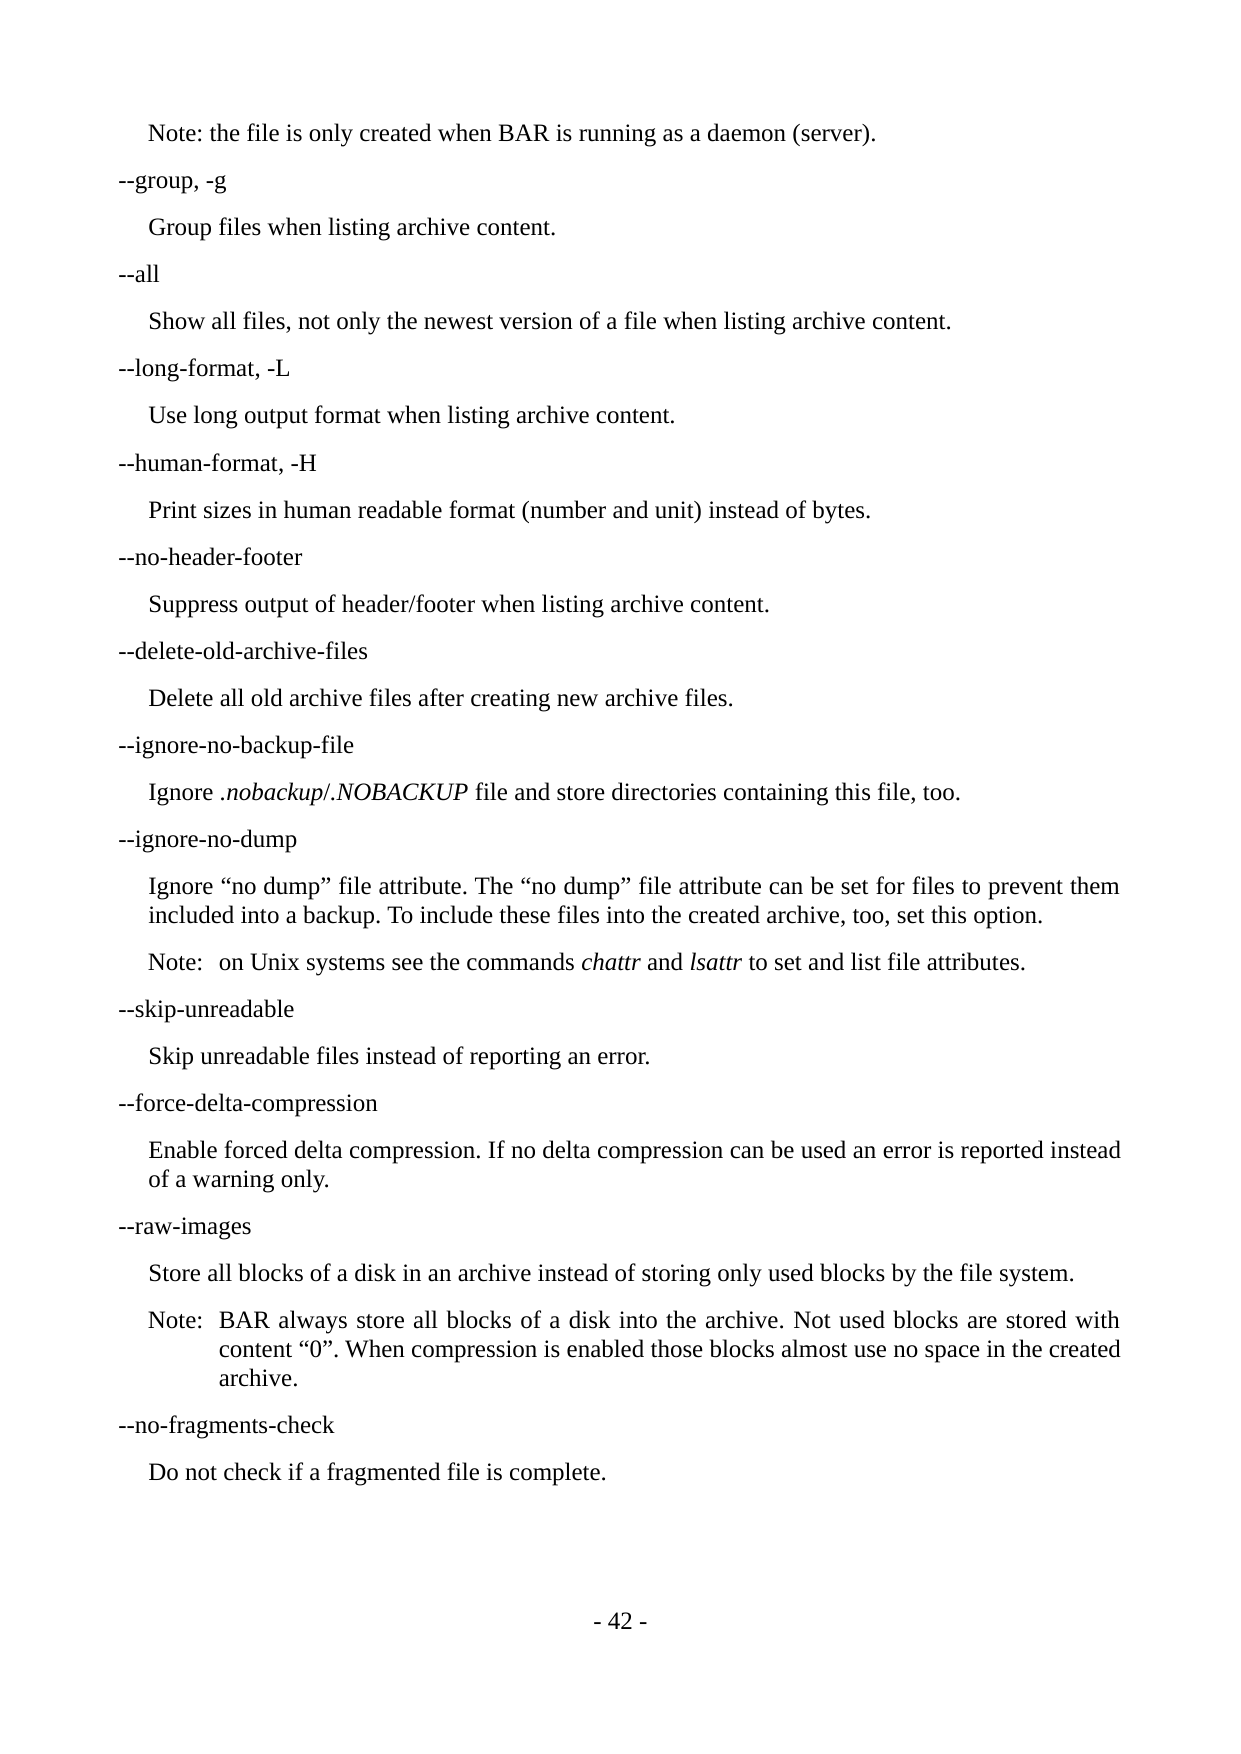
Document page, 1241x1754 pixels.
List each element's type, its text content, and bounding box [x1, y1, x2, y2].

text Enable forced delta compression. If no delta compression can be used an error is reported instead of a warning only. [148, 1136, 1122, 1193]
title --force-delta-compression [118, 1088, 1122, 1117]
title --delete-old-archive-files [118, 636, 1122, 665]
title --no-header-footer [118, 542, 1122, 571]
title --long-format, -L [118, 353, 1122, 382]
title --all [118, 259, 1122, 288]
text Group files when listing archive content. [148, 212, 1122, 241]
text Show all files, not only the newest version of a file when listing archive content. [148, 306, 1122, 335]
text Store all blocks of a disk in an archive instead of storing only used blocks by the file system. [148, 1258, 1122, 1287]
text Do not check if a fragmented file is complete. [148, 1457, 1122, 1486]
text Note: BAR always store all blocks of a disk into the archive. Not used blocks are stored with content “0”. When compression is enabled those blocks almost use no space in the created archive. [148, 1306, 1122, 1392]
text Delete all old archive files after creating new archive files. [148, 683, 1122, 712]
text Use long output format when listing archive content. [148, 401, 1122, 429]
text Note: on Unix systems see the commands chattr and lsattr to set and list file attributes. [148, 947, 1122, 976]
text Note: the file is only created when BAR is running as a daemon (server). [148, 118, 1122, 147]
title --human-format, -H [118, 448, 1122, 476]
text Suppress output of header/footer when listing archive content. [148, 589, 1122, 618]
title --group, -g [118, 165, 1122, 194]
text Ignore .nobackup/.NOBACKUP file and store directories containing this file, too. [148, 777, 1122, 806]
title --ignore-no-backup-file [118, 730, 1122, 759]
title --ignore-no-dump [118, 824, 1122, 853]
text Skip unreadable files instead of reporting an error. [148, 1041, 1122, 1070]
title --skip-unreadable [118, 994, 1122, 1023]
title --raw-images [118, 1211, 1122, 1240]
text Print sizes in human readable format (number and unit) instead of bytes. [148, 495, 1122, 523]
title --no-fragments-check [118, 1410, 1122, 1439]
text Ignore “no dump” file attribute. The “no dump” file attribute can be set for files to prevent them included into a backup. To include these files into the created archive, too, set this option. [148, 871, 1122, 929]
